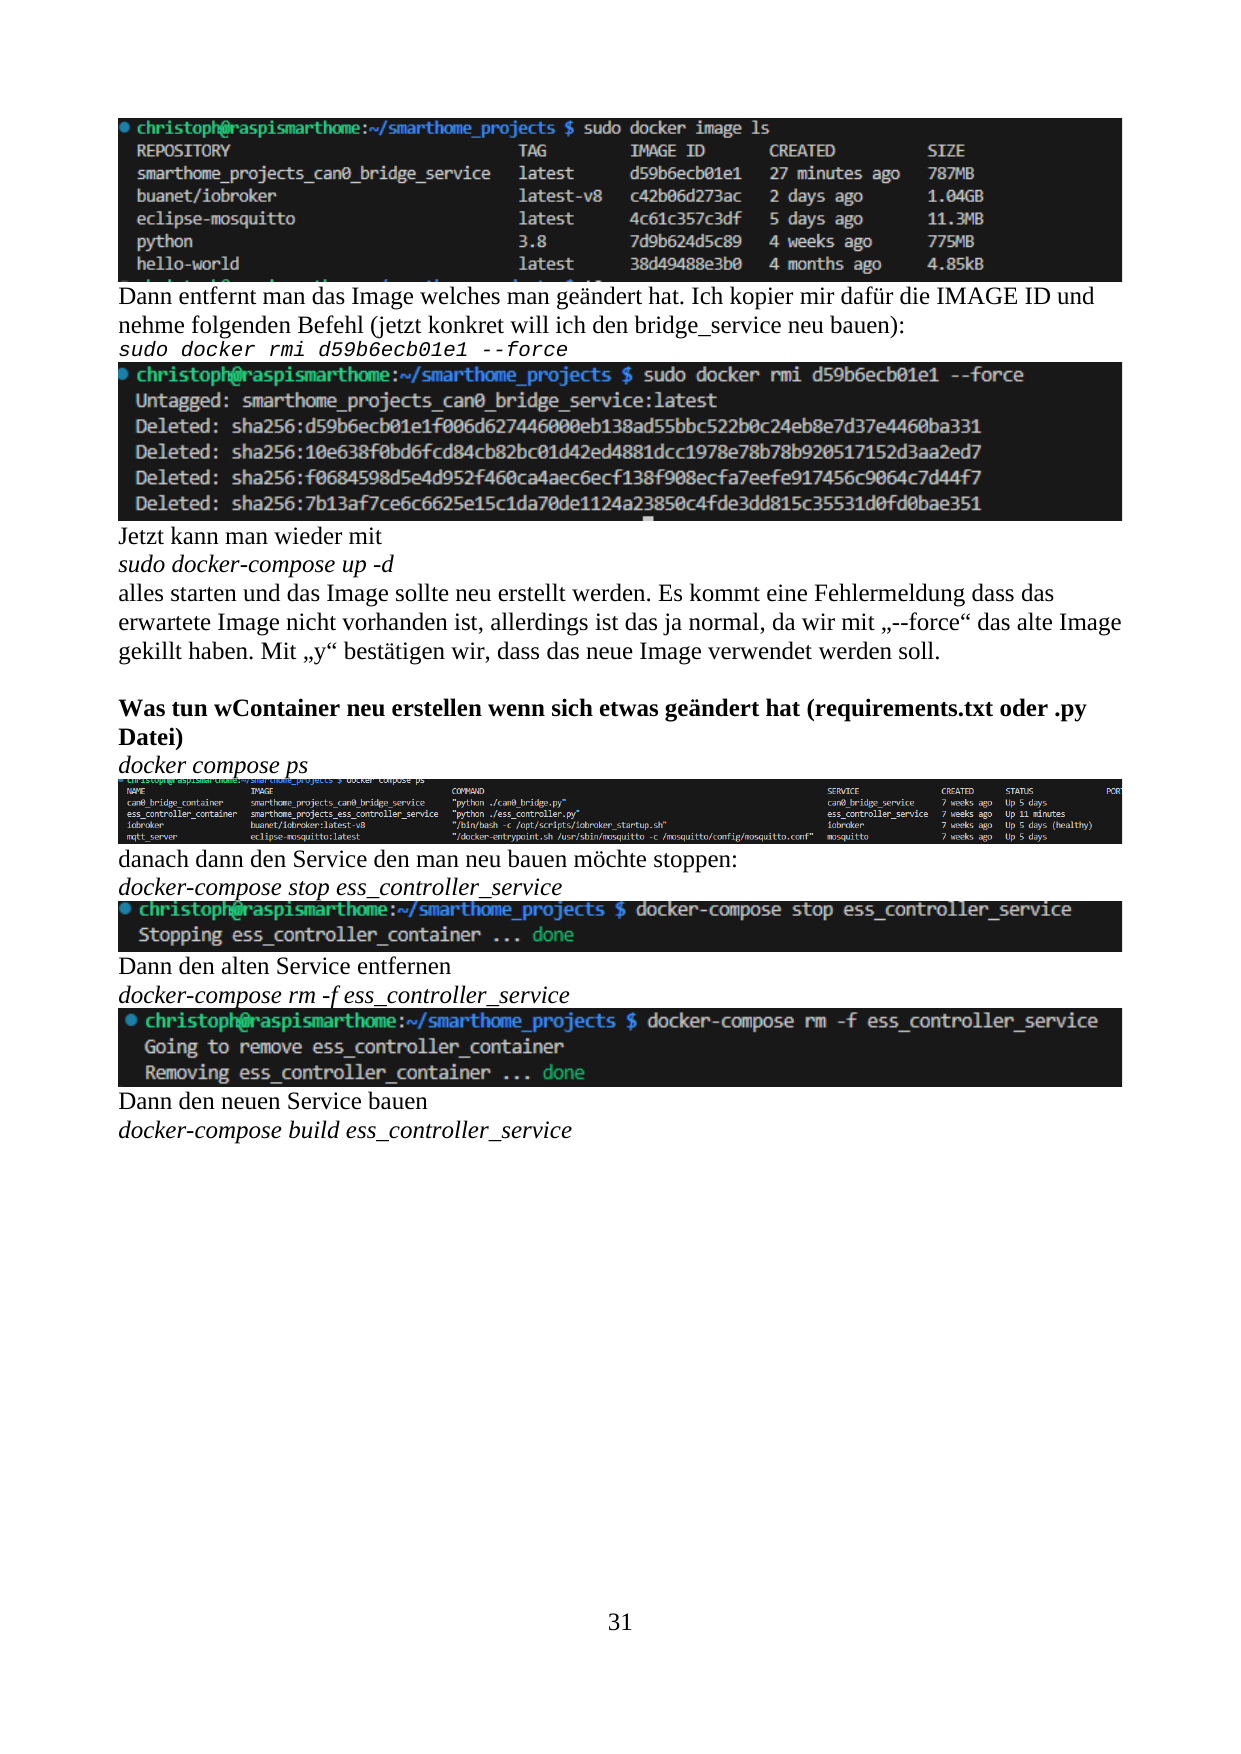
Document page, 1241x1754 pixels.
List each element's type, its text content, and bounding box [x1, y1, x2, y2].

picture [118, 1008, 1123, 1087]
picture [118, 779, 1123, 844]
text Jetzt kann man wieder mit [118, 521, 1122, 549]
text docker-compose rm -f ess_controller_service [118, 980, 1122, 1008]
text sudo docker rmi d59b6ecb01e1 --force [118, 339, 1122, 362]
text danach dann den Service den man neu bauen möchte stoppen: [118, 844, 1122, 872]
text Dann entfernt man das Image welches man geändert hat. Ich kopier mir dafür die IMAGE ID und nehme folgenden Befehl (jetzt konkret will ich den bridge_service neu bauen): [118, 282, 1122, 339]
text Dann den alten Service entfernen [118, 952, 1122, 980]
text alles starten und das Image sollte neu erstellt werden. Es kommt eine Fehlermeldung dass das erwartete Image nicht vorhanden ist, allerdings ist das ja normal, da wir mit „--force“ das alte Image gekillt haben. Mit „y“ bestätigen wir, dass das neue Image verwendet werden soll. [118, 578, 1122, 664]
text docker-compose stop ess_controller_service [118, 872, 1122, 901]
text docker-compose build ess_controller_service [118, 1115, 1122, 1144]
picture [118, 362, 1123, 521]
text Dann den neuen Service bauen [118, 1087, 1122, 1115]
text docker compose ps [118, 750, 1122, 779]
text sudo docker-compose up -d [118, 549, 1122, 578]
picture [118, 901, 1123, 952]
picture [118, 118, 1123, 282]
text Was tun wContainer neu erstellen wenn sich etwas geändert hat (requirements.txt oder .py Datei) [118, 693, 1122, 750]
